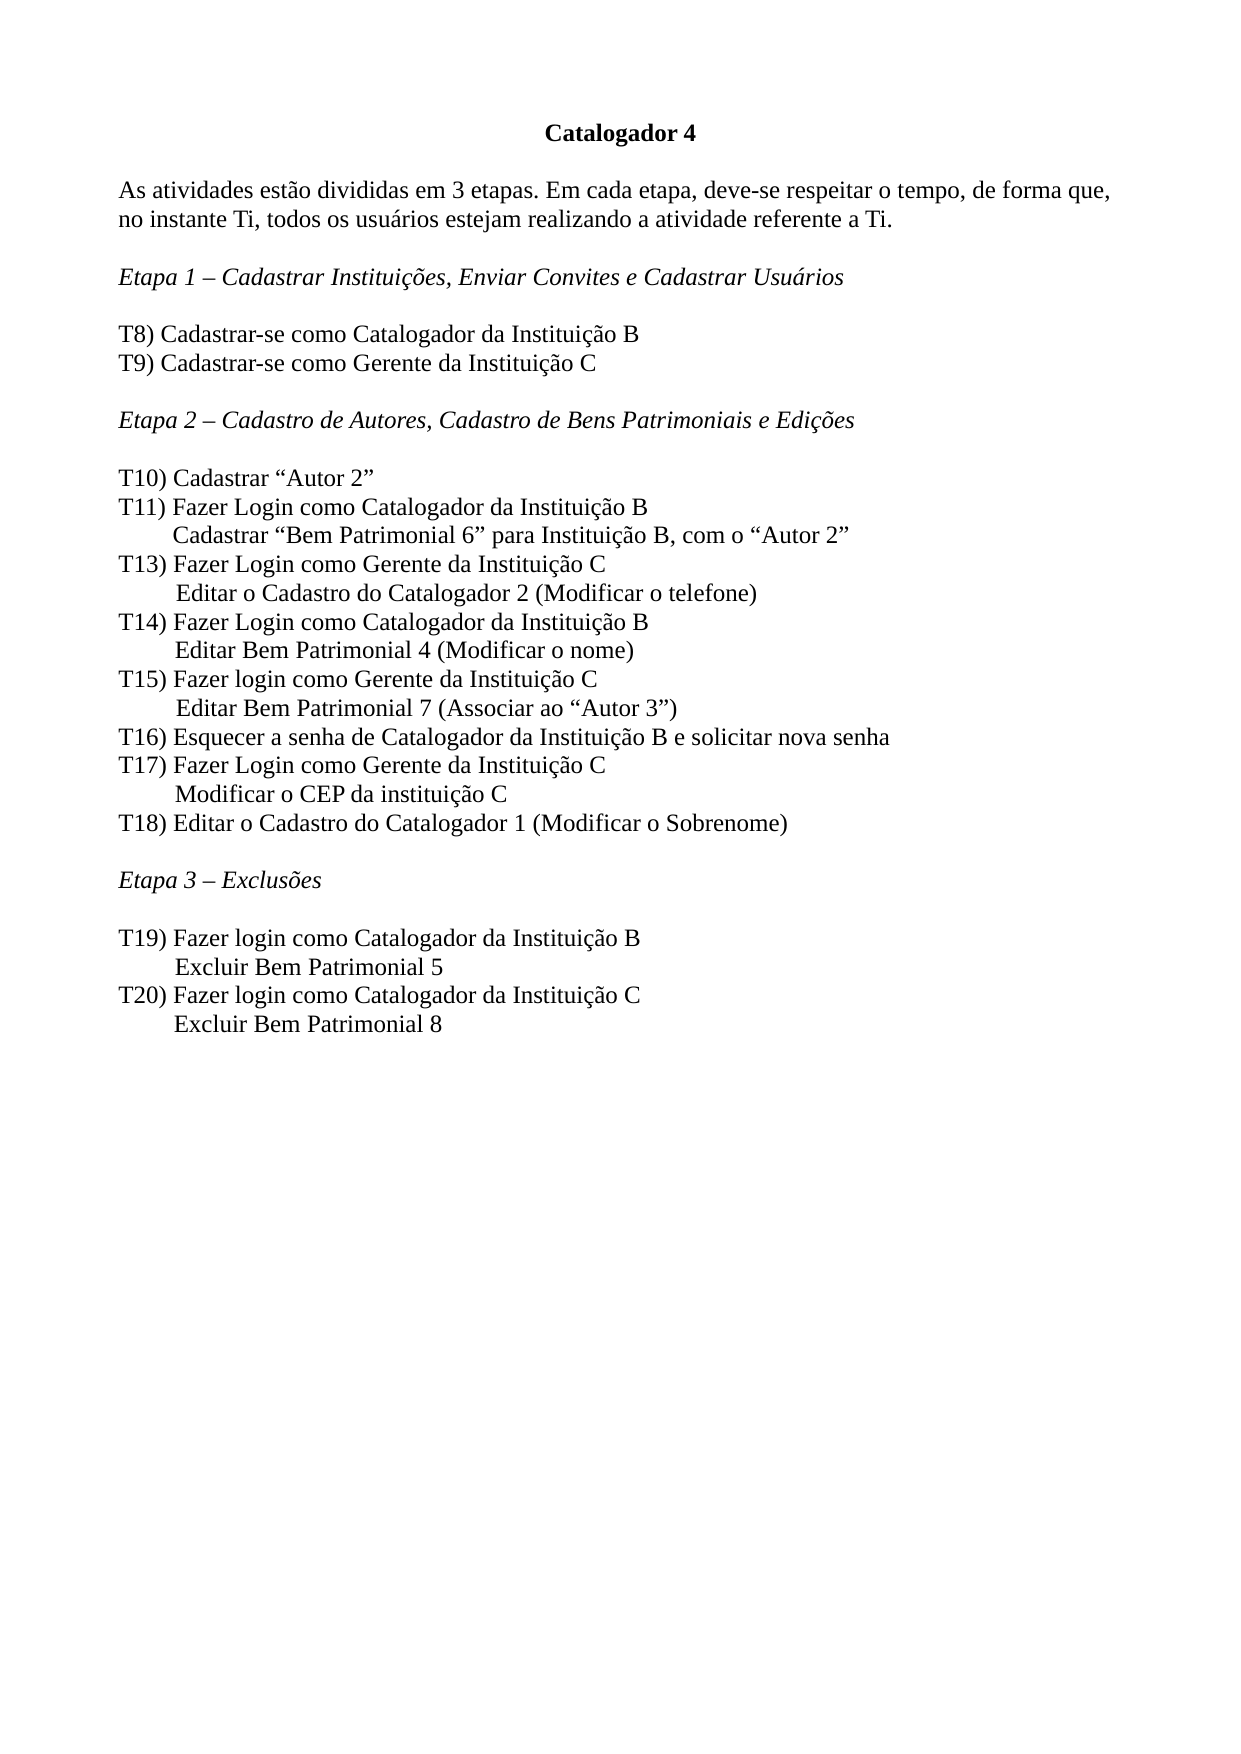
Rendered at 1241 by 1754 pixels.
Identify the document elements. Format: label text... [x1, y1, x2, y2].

text Editar Bem Patrimonial 7 (Associar ao “Autor 3”) [176, 693, 1122, 722]
text Etapa 2 – Cadastro de Autores, Cadastro de Bens Patrimoniais e Edições [118, 406, 1122, 434]
text T16) Esquecer a senha de Catalogador da Instituição B e solicitar nova senha [118, 722, 1122, 751]
text T8) Cadastrar-se como Catalogador da Instituição B [118, 319, 1122, 348]
text Etapa 3 – Exclusões [118, 866, 1122, 894]
text Etapa 1 – Cadastrar Instituições, Enviar Convites e Cadastrar Usuários [118, 262, 1122, 291]
text Cadastrar “Bem Patrimonial 6” para Instituição B, com o “Autor 2” [172, 521, 1122, 549]
text T14) Fazer Login como Catalogador da Instituição B [118, 607, 1122, 636]
text Excluir Bem Patrimonial 8 [173, 1009, 1122, 1038]
text T10) Cadastrar “Autor 2” [118, 463, 1122, 492]
text T13) Fazer Login como Gerente da Instituição C [118, 549, 1122, 578]
text Editar Bem Patrimonial 4 (Modificar o nome) [174, 636, 1122, 664]
text T20) Fazer login como Catalogador da Instituição C [118, 981, 1122, 1009]
text T17) Fazer Login como Gerente da Instituição C [118, 751, 1122, 779]
text T18) Editar o Cadastro do Catalogador 1 (Modificar o Sobrenome) [118, 808, 1122, 837]
text T11) Fazer Login como Catalogador da Instituição B [118, 492, 1122, 521]
text As atividades estão divididas em 3 etapas. Em cada etapa, deve-se respeitar o tempo, de forma que, no instante Ti, todos os usuários estejam realizando a atividade referente a Ti. [118, 176, 1122, 233]
text T9) Cadastrar-se como Gerente da Instituição C [118, 348, 1122, 377]
text Catalogador 4 [118, 118, 1122, 147]
text T15) Fazer login como Gerente da Instituição C [118, 664, 1122, 693]
text T19) Fazer login como Catalogador da Instituição B [118, 923, 1122, 952]
text Modificar o CEP da instituição C [174, 779, 1122, 808]
text Editar o Cadastro do Catalogador 2 (Modificar o telefone) [176, 578, 1122, 607]
text Excluir Bem Patrimonial 5 [174, 952, 1122, 981]
